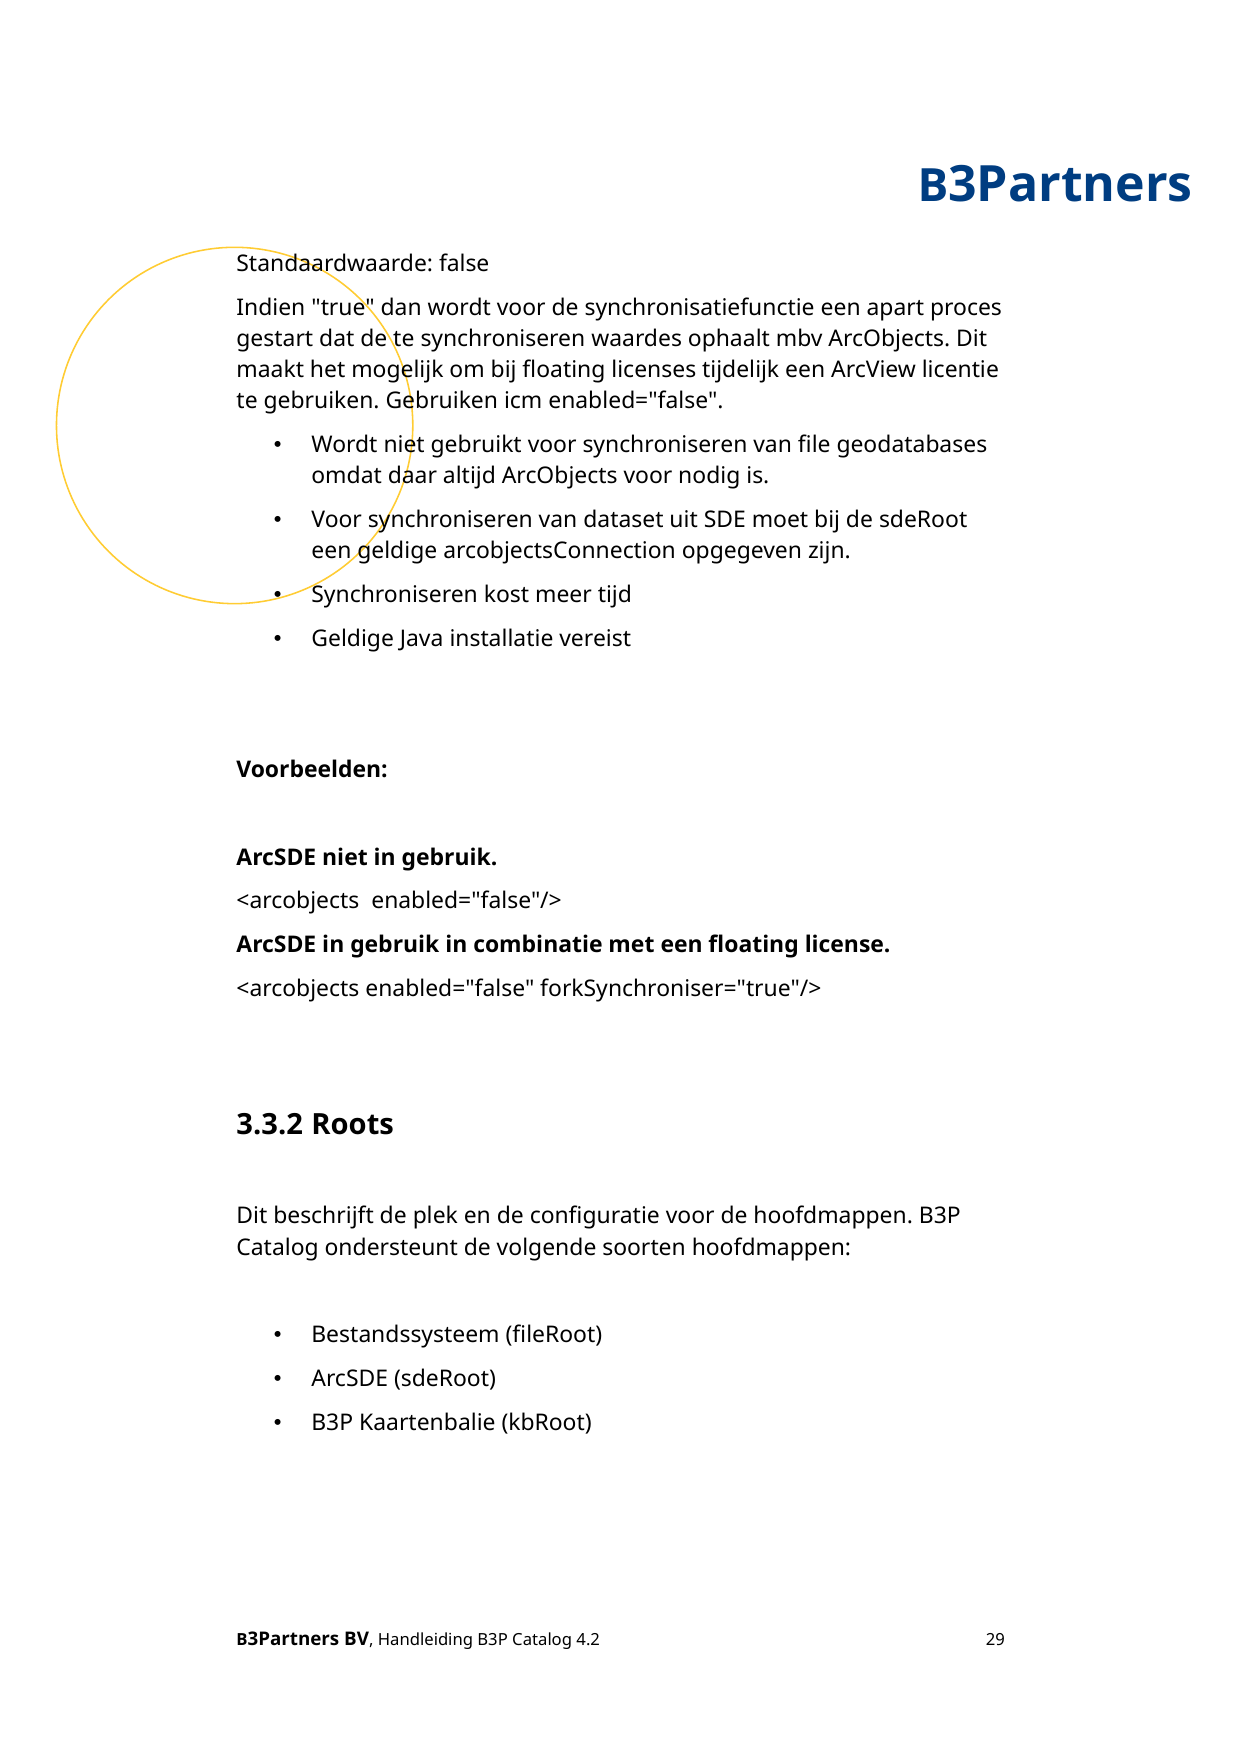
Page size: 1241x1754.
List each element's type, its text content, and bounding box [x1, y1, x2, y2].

list Voor synchroniseren van dataset uit SDE moet bij de sdeRoot een geldige arcobjectsConnection opgegeven zijn. [347, 503, 1004, 566]
text Indien "true" dan wordt voor de synchronisatiefunctie een apart proces gestart dat de te synchroniseren waardes ophaalt mbv ArcObjects. Dit maakt het mogelijk om bij floating licenses tijdelijk een ArcView licentie te gebruiken. Gebruiken icm enabled="false". [354, 291, 1004, 416]
list ArcSDE (sdeRoot) [274, 1362, 1004, 1393]
text <arcobjects enabled="false" forkSynchroniser="true"/> [236, 972, 1004, 1003]
text Standaardwaarde: false [258, 247, 1004, 278]
subtitle Roots [236, 1103, 1004, 1143]
text Dit beschrijft de plek en de configuratie voor de hoofdmappen. B3P Catalog ondersteunt de volgende soorten hoofdmappen: [236, 1199, 1004, 1262]
list B3P Kaartenbalie (kbRoot) [274, 1405, 1004, 1437]
text ArcSDE in gebruik in combinatie met een floating license. [236, 928, 1004, 959]
text Voorbeelden: [236, 753, 1004, 784]
text <arcobjects enabled="false"/> [236, 884, 1004, 916]
list Bestandssysteem (fileRoot) [274, 1318, 1004, 1349]
list Wordt niet gebruikt voor synchroniseren van file geodatabases omdat daar altijd ArcObjects voor nodig is. [402, 428, 1004, 491]
list Synchroniseren kost meer tijd [274, 578, 1004, 609]
list Geldige Java installatie vereist [274, 622, 1004, 653]
text ArcSDE niet in gebruik. [236, 841, 1004, 872]
